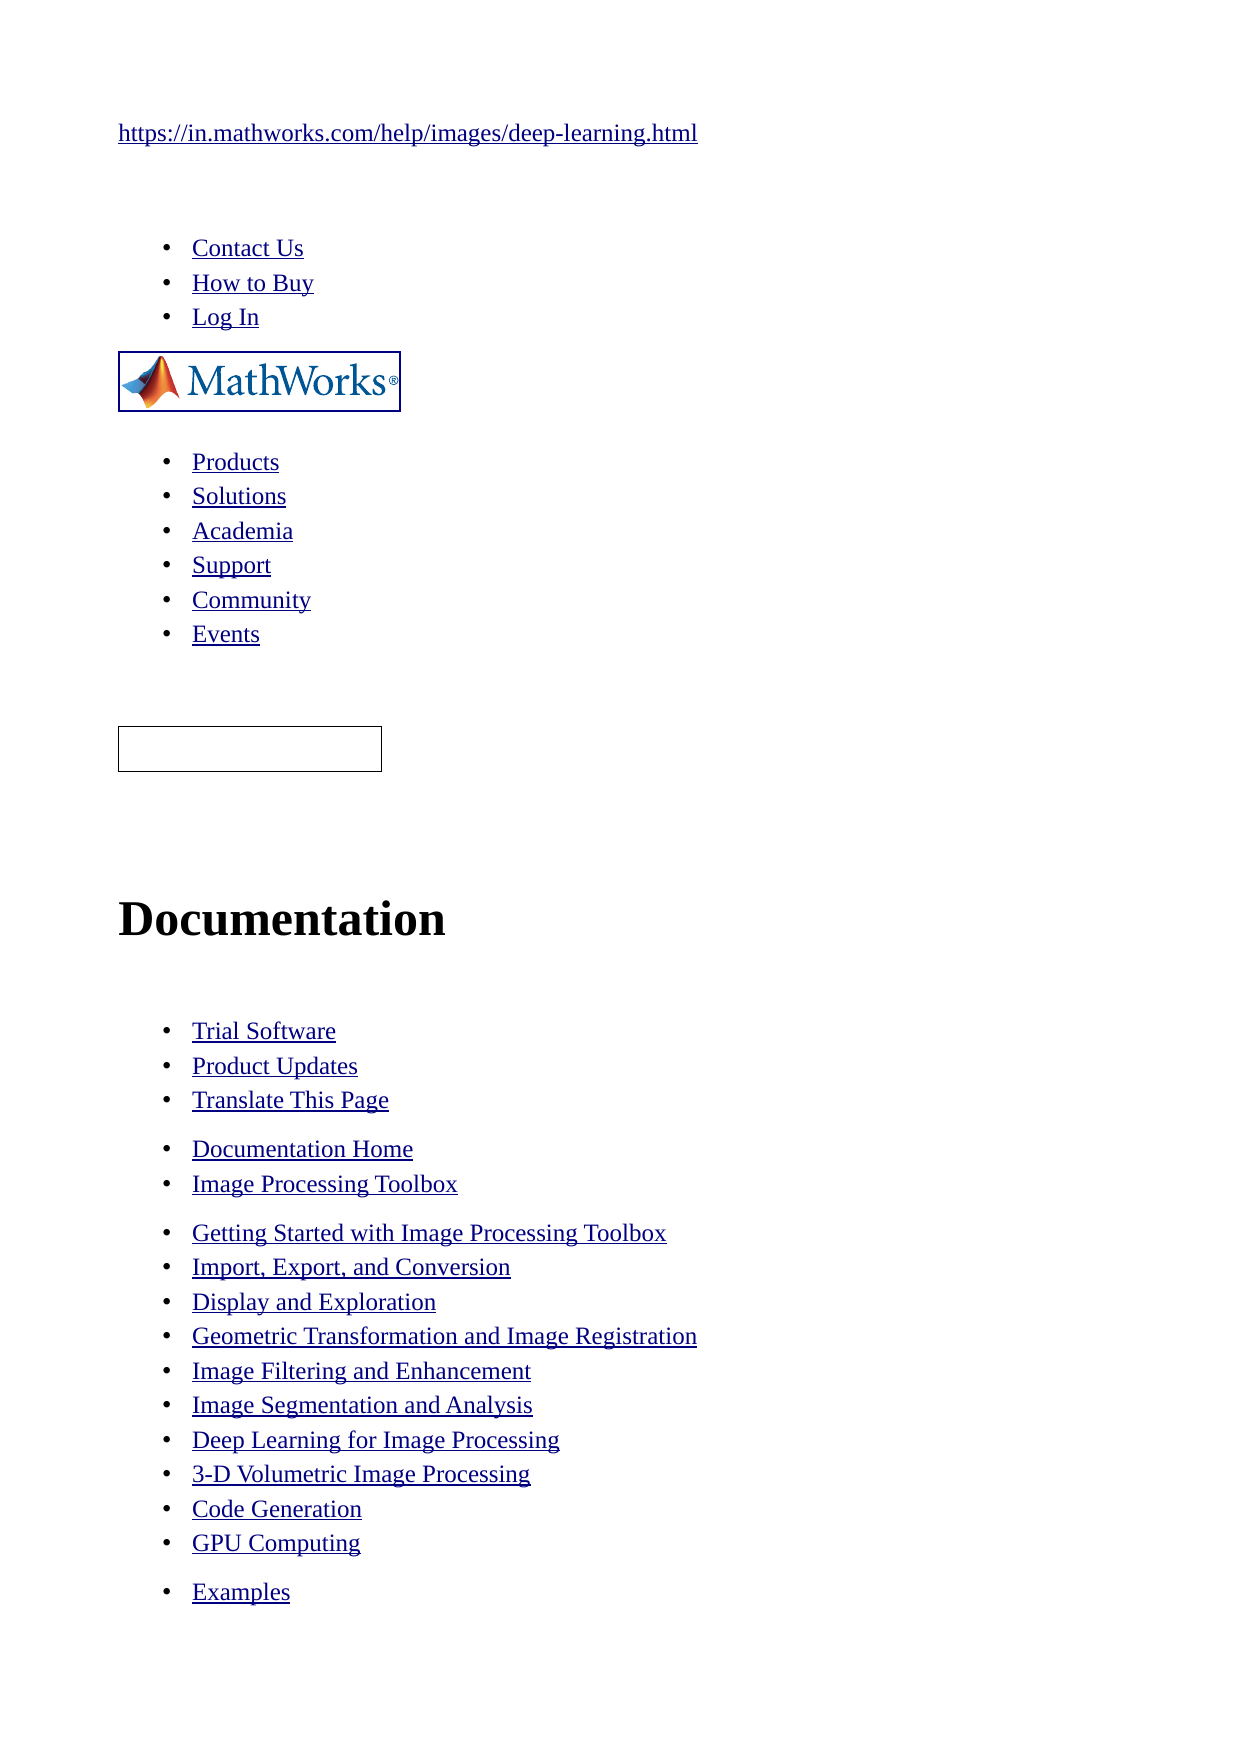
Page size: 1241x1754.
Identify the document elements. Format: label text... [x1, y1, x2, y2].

list Products [162, 447, 1122, 476]
list Image Processing Toolbox [162, 1169, 1122, 1197]
list 3-D Volumetric Image Processing [162, 1459, 1122, 1488]
list How to Buy [162, 268, 1122, 296]
list Events [162, 619, 1122, 648]
list Image Filtering and Enhancement [162, 1356, 1122, 1384]
list GPU Computing [162, 1528, 1122, 1557]
list Image Segmentation and Analysis [162, 1390, 1122, 1419]
list Community [162, 585, 1122, 614]
list Contact Us [162, 233, 1122, 262]
list Academia [162, 516, 1122, 545]
list Trial Software [162, 1016, 1122, 1045]
list Solutions [162, 481, 1122, 510]
list Import, Export, and Conversion [162, 1252, 1122, 1281]
list Display and Exploration [162, 1287, 1122, 1316]
list Support [162, 550, 1122, 579]
list Getting Started with Image Processing Toolbox [162, 1218, 1122, 1247]
text https://in.mathworks.com/help/images/deep-learning.html [118, 118, 1122, 147]
list Documentation Home [162, 1134, 1122, 1163]
subtitle Documentation [118, 889, 1122, 946]
list Code Generation [162, 1494, 1122, 1522]
list Translate This Page [162, 1085, 1122, 1114]
list Geometric Transformation and Image Registration [162, 1321, 1122, 1350]
list Deep Learning for Image Processing [162, 1425, 1122, 1453]
list Product Updates [162, 1051, 1122, 1079]
list Examples [162, 1577, 1122, 1606]
list Log In [162, 302, 1122, 331]
